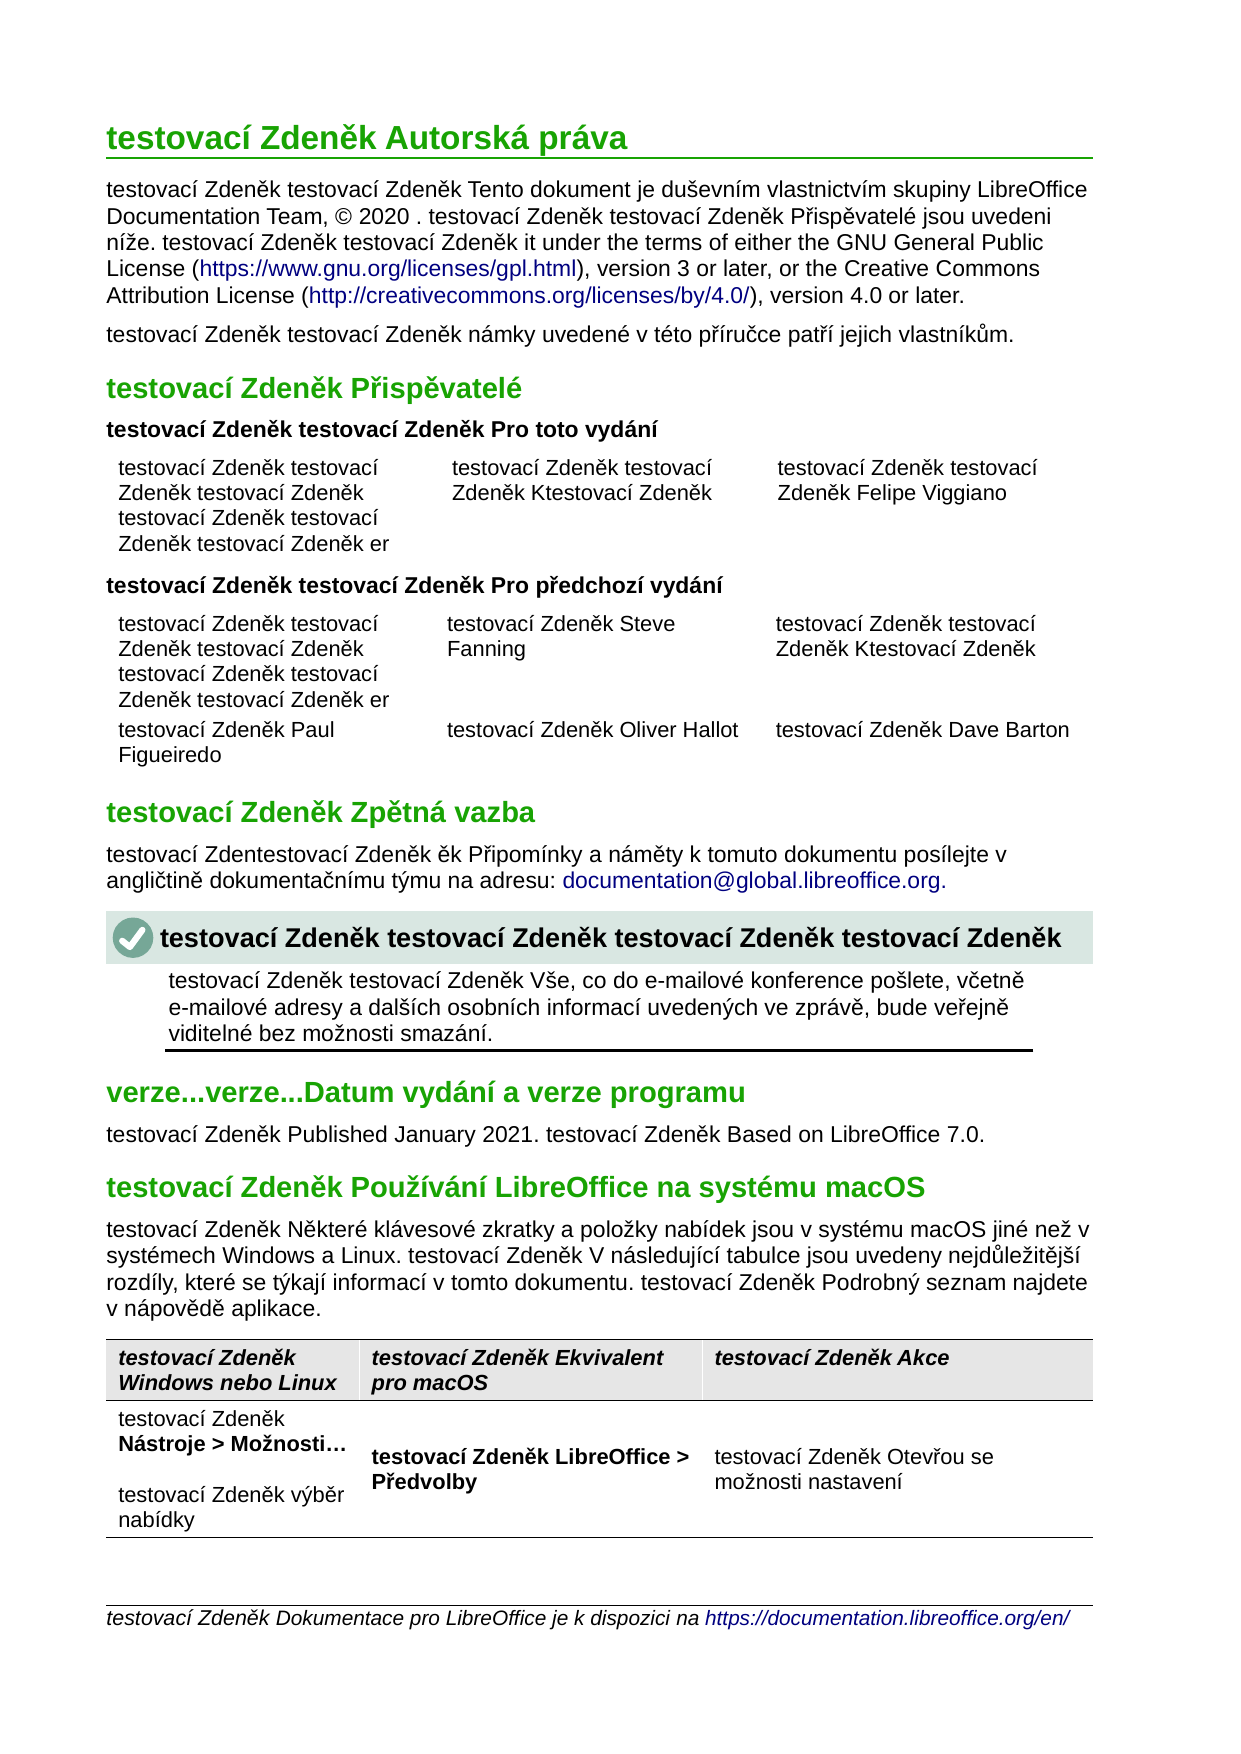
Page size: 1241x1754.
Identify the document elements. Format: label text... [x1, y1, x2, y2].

text testovací Zdeněk testovací Zdeněk Pro předchozí vydání [106, 572, 1093, 598]
table_cell testovací Zdeněk Otevřou se možnosti nastavení [703, 1401, 1093, 1537]
text testovací Zdentestovací Zdeněk ěk Připomínky a náměty k tomuto dokumentu posílejte v angličtině dokumentačnímu týmu na adresu: documentation@global.libreoffice.org. [106, 841, 1093, 893]
subtitle testovací Zdeněk testovací Zdeněk testovací Zdeněk testovací Zdeněk [106, 911, 1093, 964]
table_cell testovací Zdeněk Oliver Hallot [435, 716, 764, 772]
table_cell testovací Zdeněk LibreOffice > Předvolby [360, 1401, 702, 1537]
text testovací Zdeněk testovací Zdeněk Pro toto vydání [106, 416, 1093, 442]
text testovací Zdeněk testovací Zdeněk námky uvedené v této příručce patří jejich vlastníkům. [106, 321, 1093, 347]
table_header testovací Zdeněk Ekvivalent pro macOS [360, 1340, 702, 1400]
subtitle testovací Zdeněk Zpětná vazba [106, 795, 1093, 829]
subtitle verze...verze...Datum vydání a verze programu [106, 1075, 1093, 1109]
text testovací Zdeněk Některé klávesové zkratky a položky nabídek jsou v systému macOS jiné než v systémech Windows a Linux. testovací Zdeněk V následující tabulce jsou uvedeny nejdůležitější rozdíly, které se týkají informací v tomto dokumentu. testovací Zdeněk Podrobný seznam najdete v nápovědě aplikace. [106, 1216, 1093, 1321]
table_header testovací Zdeněk testovací Zdeněk Felipe Viggiano [766, 455, 1093, 560]
table_header testovací Zdeněk testovací Zdeněk testovací Zdeněk testovací Zdeněk testovací Zdeněk testovací Zdeněk er [106, 455, 440, 560]
subtitle testovací Zdeněk Přispěvatelé [106, 371, 1093, 404]
table_header testovací Zdeněk testovací Zdeněk testovací Zdeněk testovací Zdeněk testovací Zdeněk testovací Zdeněk er [106, 611, 435, 716]
table_header testovací Zdeněk testovací Zdeněk Ktestovací Zdeněk [440, 455, 766, 560]
table_header testovací Zdeněk Akce [703, 1340, 1093, 1400]
text testovací Zdeněk testovací Zdeněk Vše, co do e-mailové konference pošlete, včetně e-mailové adresy a dalších osobních informací uvedených ve zprávě, bude veřejně viditelné bez možnosti smazání. [165, 964, 1033, 1049]
text testovací Zdeněk Published January 2021. testovací Zdeněk Based on LibreOffice 7.0. [106, 1121, 1093, 1147]
table_header testovací Zdeněk Windows nebo Linux [106, 1340, 359, 1400]
table_header testovací Zdeněk testovací Zdeněk Ktestovací Zdeněk [764, 611, 1093, 716]
table_header testovací Zdeněk Steve Fanning [435, 611, 764, 716]
table_cell testovací Zdeněk Paul Figueiredo [106, 716, 435, 772]
subtitle testovací Zdeněk Používání LibreOffice na systému macOS [106, 1171, 1093, 1204]
table_cell testovací Zdeněk Dave Barton [764, 716, 1093, 772]
text testovací Zdeněk testovací Zdeněk Tento dokument je duševním vlastnictvím skupiny LibreOffice Documentation Team, © 2020 . testovací Zdeněk testovací Zdeněk Přispěvatelé jsou uvedeni níže. testovací Zdeněk testovací Zdeněk it under the terms of either the GNU General Public License (https://www.gnu.org/licenses/gpl.html), version 3 or later, or the Creative Commons Attribution License (http://creativecommons.org/licenses/by/4.0/), version 4.0 or later. [106, 176, 1093, 308]
table_cell testovací Zdeněk Nástroje > Možnosti… testovací Zdeněk výběr nabídky [106, 1401, 359, 1537]
subtitle testovací Zdeněk Autorská práva [106, 118, 1093, 157]
